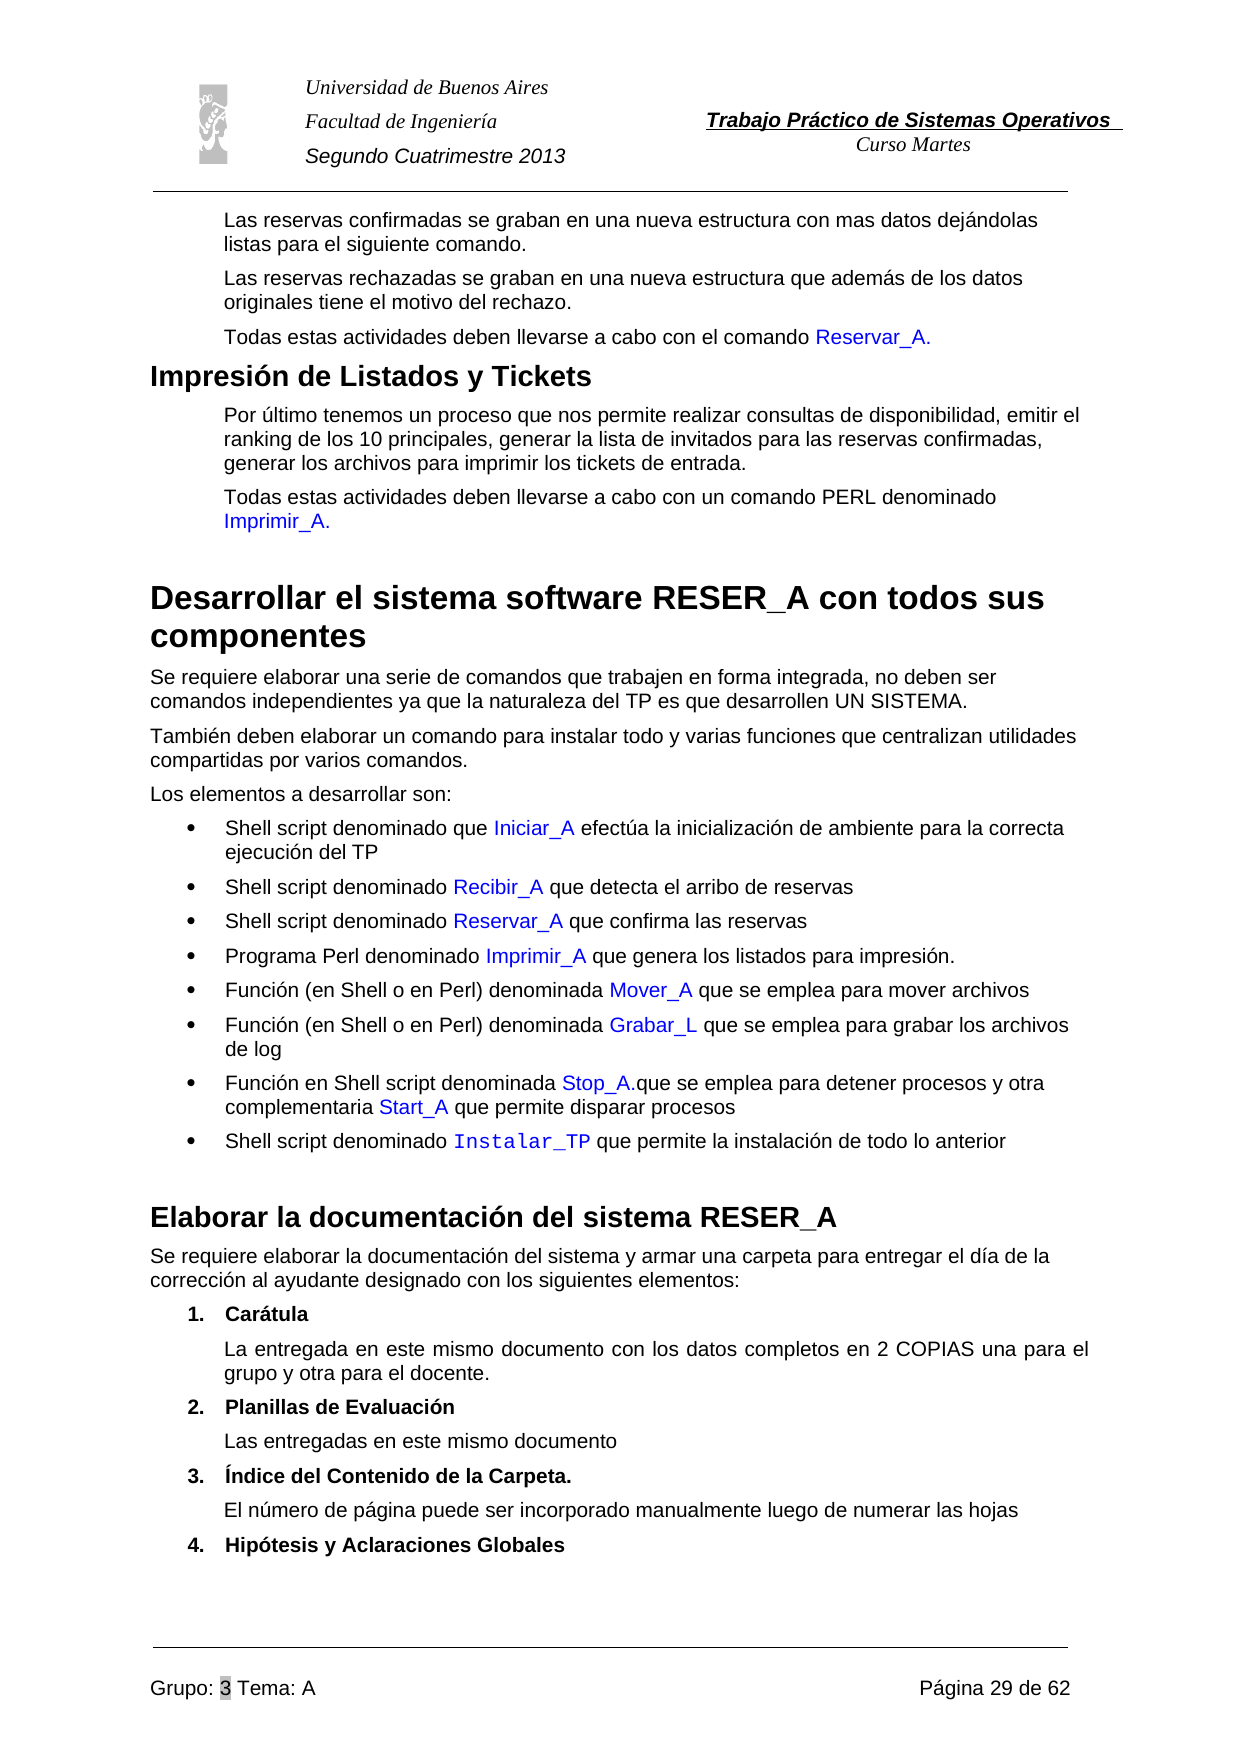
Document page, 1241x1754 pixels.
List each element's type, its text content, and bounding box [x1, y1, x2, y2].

text Todas estas actividades deben llevarse a cabo con un comando PERL denominado Imprimir_A. [224, 485, 1090, 533]
text Elaborar la documentación del sistema RESER_A [150, 1200, 1090, 1233]
text Las reservas confirmadas se graban en una nueva estructura con mas datos dejándolas listas para el siguiente comando. [224, 208, 1090, 256]
list Función (en Shell o en Perl) denominada Grabar_L que se emplea para grabar los archivos de log [187, 1012, 1090, 1061]
list Planillas de Evaluación [187, 1395, 1090, 1419]
list Función (en Shell o en Perl) denominada Mover_A que se emplea para mover archivos [187, 978, 1090, 1002]
list Función en Shell script denominada Stop_A.que se emplea para detener procesos y otra complementaria Start_A que permite disparar procesos [187, 1071, 1090, 1119]
text Impresión de Listados y Tickets [150, 359, 1090, 392]
list Shell script denominado que Iniciar_A efectúa la inicialización de ambiente para la correcta ejecución del TP [187, 816, 1090, 864]
list Programa Perl denominado Imprimir_A que genera los listados para impresión. [187, 943, 1090, 968]
text Se requiere elaborar una serie de comandos que trabajen en forma integrada, no deben ser comandos independientes ya que la naturaleza del TP es que desarrollen UN SISTEMA. [150, 665, 1090, 713]
text El número de página puede ser incorporado manualmente luego de numerar las hojas [224, 1498, 1090, 1522]
list Carátula [187, 1302, 1090, 1326]
text Las entregadas en este mismo documento [224, 1429, 1090, 1453]
text Los elementos a desarrollar son: [150, 782, 1090, 806]
list Shell script denominado Reservar_A que confirma las reservas [187, 909, 1090, 933]
text Todas estas actividades deben llevarse a cabo con el comando Reservar_A. [224, 324, 1090, 348]
text Las reservas rechazadas se graban en una nueva estructura que además de los datos originales tiene el motivo del rechazo. [224, 266, 1090, 314]
text La entregada en este mismo documento con los datos completos en 2 COPIAS una para el grupo y otra para el docente. [224, 1337, 1090, 1384]
text Por último tenemos un proceso que nos permite realizar consultas de disponibilidad, emitir el ranking de los 10 principales, generar la lista de invitados para las reservas confirmadas, generar los archivos para imprimir los tickets de entrada. [224, 403, 1090, 475]
list Hipótesis y Aclaraciones Globales [187, 1532, 1090, 1556]
list Índice del Contenido de la Carpeta. [187, 1464, 1090, 1488]
picture [198, 82, 231, 166]
text Desarrollar el sistema software RESER_A con todos sus componentes [150, 578, 1090, 655]
list Shell script denominado Instalar_TP que permite la instalación de todo lo anterior [187, 1129, 1090, 1155]
text Se requiere elaborar la documentación del sistema y armar una carpeta para entregar el día de la corrección al ayudante designado con los siguientes elementos: [150, 1244, 1090, 1292]
list Shell script denominado Recibir_A que detecta el arribo de reservas [187, 874, 1090, 899]
text También deben elaborar un comando para instalar todo y varias funciones que centralizan utilidades compartidas por varios comandos. [150, 723, 1090, 771]
